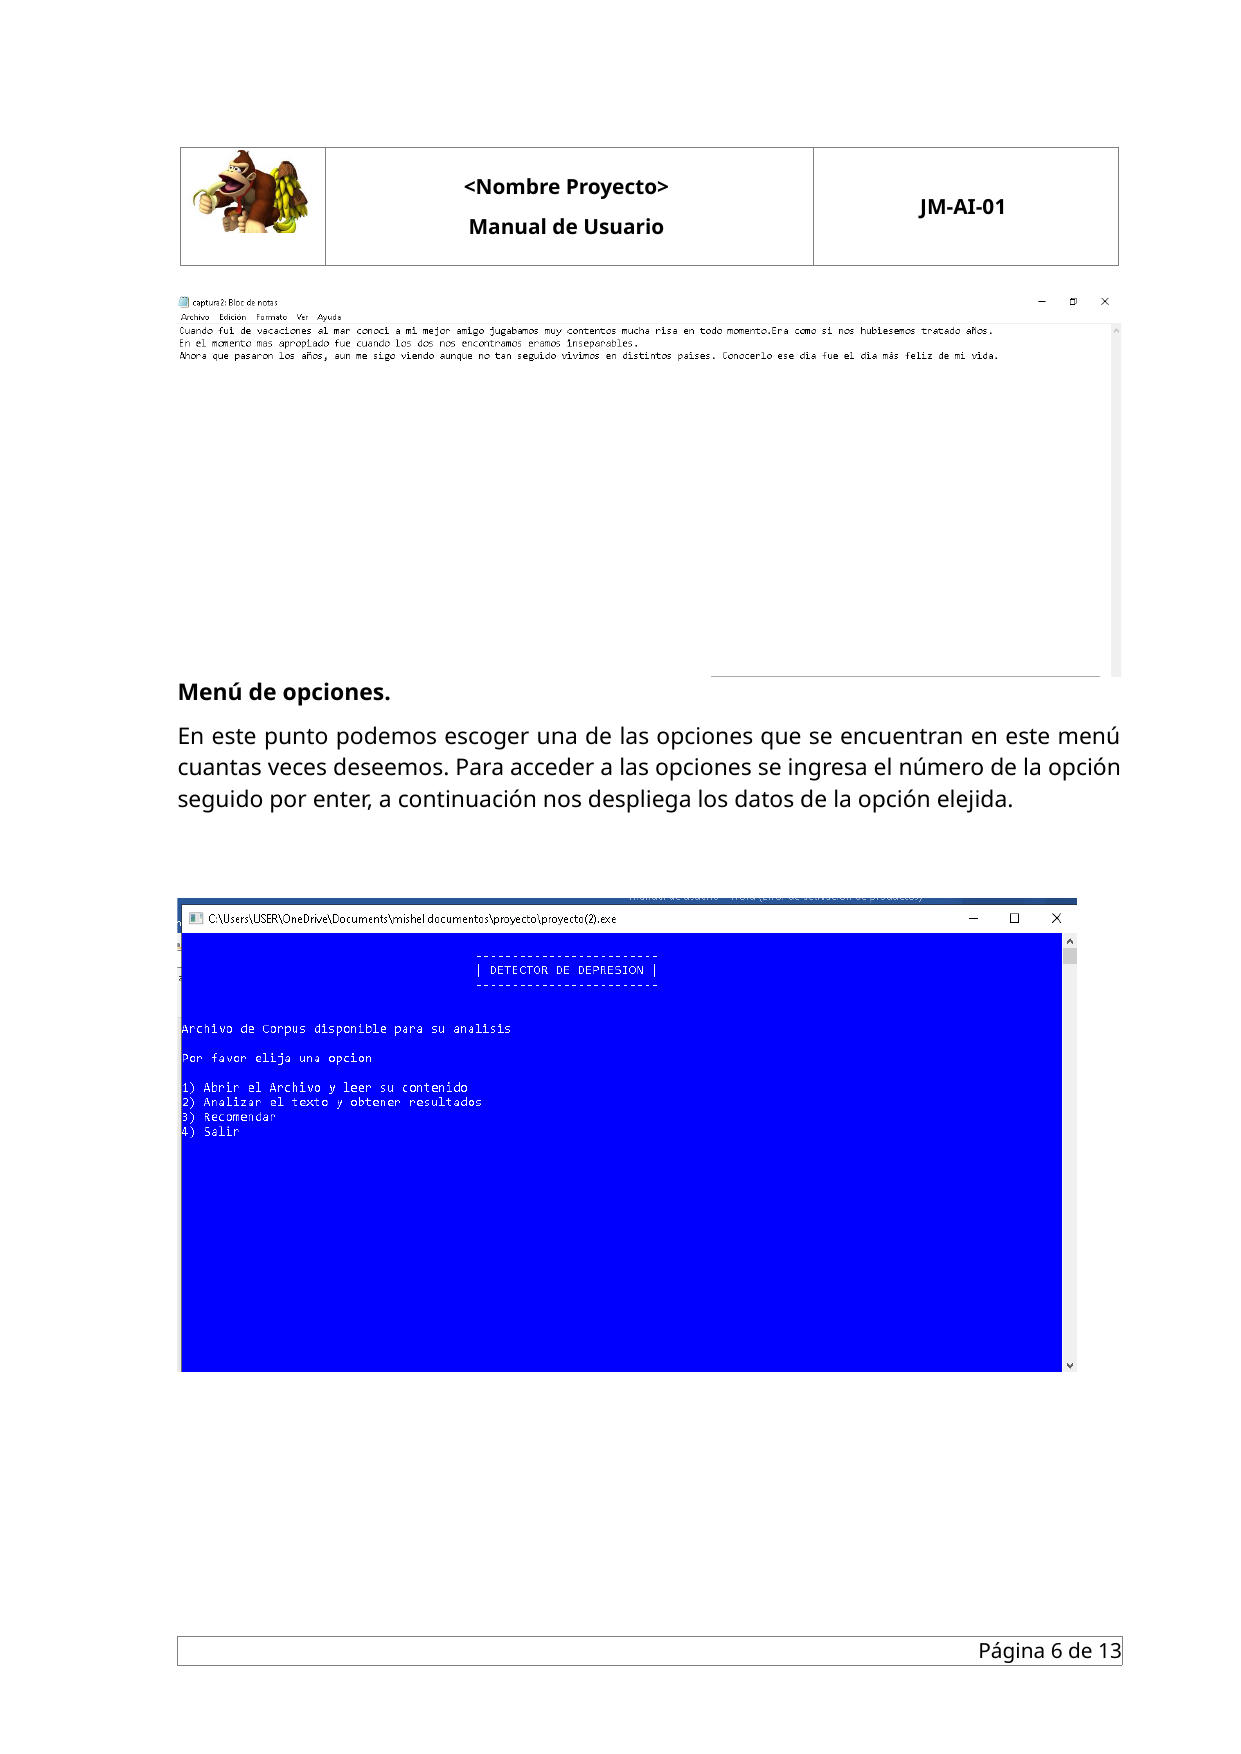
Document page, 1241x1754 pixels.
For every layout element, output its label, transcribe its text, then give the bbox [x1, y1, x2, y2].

text En este punto podemos escoger una de las opciones que se encuentran en este menú cuantas veces deseemos. Para acceder a las opciones se ingresa el número de la opción seguido por enter, a continuación nos despliega los datos de la opción elejida. [177, 720, 1122, 814]
text Menú de opciones. [177, 677, 1122, 707]
